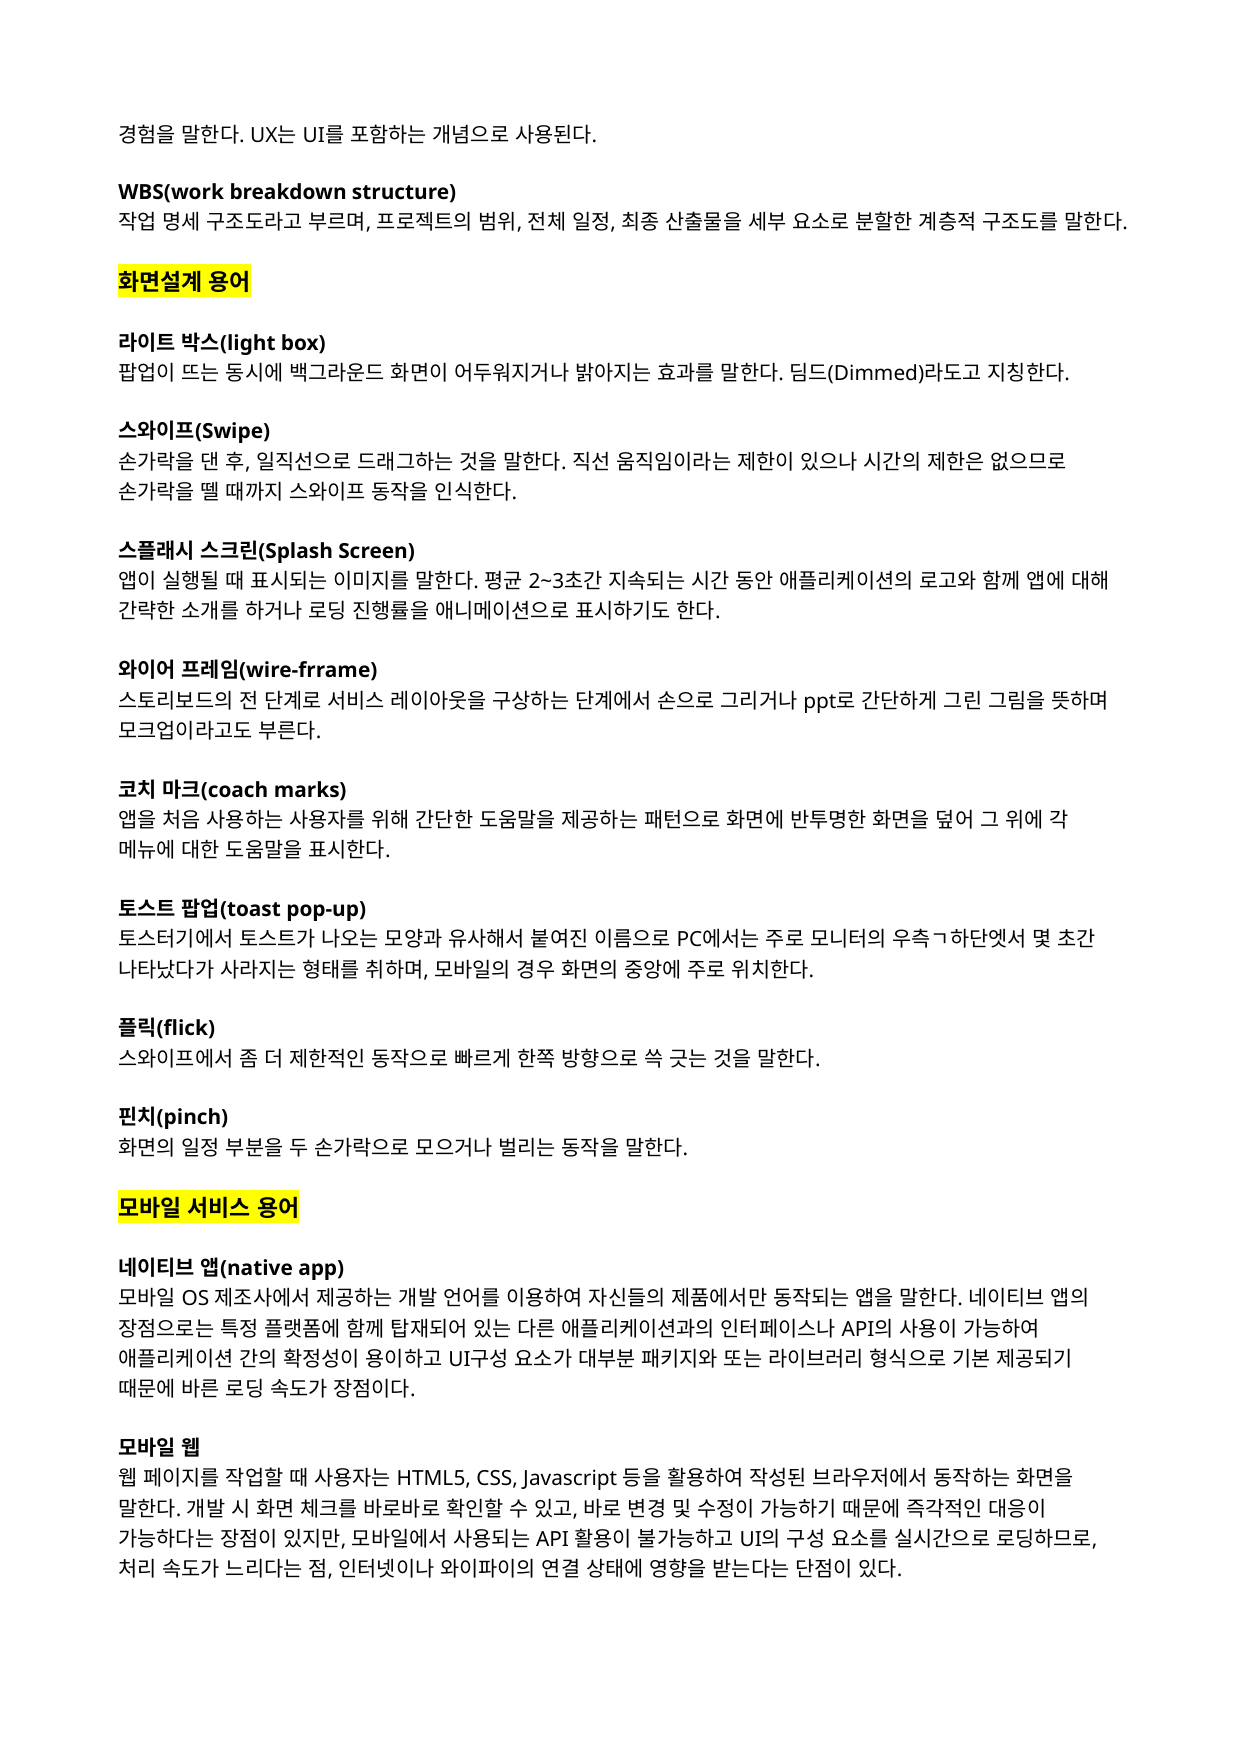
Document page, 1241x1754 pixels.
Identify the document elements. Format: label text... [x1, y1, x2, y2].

text 스토리보드의 전 단계로 서비스 레이아웃을 구상하는 단계에서 손으로 그리거나 ppt로 간단하게 그린 그림을 뜻하며 모크업이라고도 부른다. [118, 684, 1122, 744]
text 스와이프에서 좀 더 제한적인 동작으로 빠르게 한쪽 방향으로 쓱 긋는 것을 말한다. [118, 1042, 1122, 1072]
text 와이어 프레임(wire-frrame) [118, 653, 1122, 684]
text 작업 명세 구조도라고 부르며, 프로젝트의 범위, 전체 일정, 최종 산출물을 세부 요소로 분할한 계층적 구조도를 말한다. [118, 205, 1122, 236]
text 화면설계 용어 [118, 264, 1122, 297]
text 손가락을 댄 후, 일직선으로 드래그하는 것을 말한다. 직선 움직임이라는 제한이 있으나 시간의 제한은 없으므로 손가락을 뗄 때까지 스와이프 동작을 인식한다. [118, 445, 1122, 506]
text 스플래시 스크린(Splash Screen) [118, 534, 1122, 564]
text 화면의 일정 부분을 두 손가락으로 모으거나 벌리는 동작을 말한다. [118, 1131, 1122, 1161]
text 라이트 박스(light box) [118, 326, 1122, 356]
text 스와이프(Swipe) [118, 415, 1122, 445]
text 모바일 서비스 용어 [118, 1190, 1122, 1223]
text 모바일 OS 제조사에서 제공하는 개발 언어를 이용하여 자신들의 제품에서만 동작되는 앱을 말한다. 네이티브 앱의 장점으로는 특정 플랫폼에 함께 탑재되어 있는 다른 애플리케이션과의 인터페이스나 API의 사용이 가능하여 애플리케이션 간의 확정성이 용이하고 UI구성 요소가 대부분 패키지와 또는 라이브러리 형식으로 기본 제공되기 때문에 바른 로딩 속도가 장점이다. [118, 1282, 1122, 1403]
text 앱을 처음 사용하는 사용자를 위해 간단한 도움말을 제공하는 패턴으로 화면에 반투명한 화면을 덮어 그 위에 각 메뉴에 대한 도움말을 표시한다. [118, 803, 1122, 864]
text 핀치(pinch) [118, 1101, 1122, 1131]
text 플릭(flick) [118, 1012, 1122, 1042]
text 웹 페이지를 작업할 때 사용자는 HTML5, CSS, Javascript 등을 활용하여 작성된 브라우저에서 동작하는 화면을 말한다. 개발 시 화면 체크를 바로바로 확인할 수 있고, 바로 변경 및 수정이 가능하기 때문에 즉각적인 대응이 가능하다는 장점이 있지만, 모바일에서 사용되는 API 활용이 불가능하고 UI의 구성 요소를 실시간으로 로딩하므로, 처리 속도가 느리다는 점, 인터넷이나 와이파이의 연결 상태에 영향을 받는다는 단점이 있다. [118, 1462, 1122, 1583]
text 앱이 실행될 때 표시되는 이미지를 말한다. 평균 2~3초간 지속되는 시간 동안 애플리케이션의 로고와 함께 앱에 대해 간략한 소개를 하거나 로딩 진행률을 애니메이션으로 표시하기도 한다. [118, 564, 1122, 625]
text 네이티브 앱(native app) [118, 1251, 1122, 1282]
text 팝업이 뜨는 동시에 백그라운드 화면이 어두워지거나 밝아지는 효과를 말한다. 딤드(Dimmed)라도고 지칭한다. [118, 356, 1122, 386]
text 토스트 팝업(toast pop-up) [118, 892, 1122, 922]
text WBS(work breakdown structure) [118, 177, 1122, 205]
text 경험을 말한다. UX는 UI를 포함하는 개념으로 사용된다. [118, 118, 1122, 148]
text 토스터기에서 토스트가 나오는 모양과 유사해서 붙여진 이름으로 PC에서는 주로 모니터의 우측ㄱ하단엣서 몇 초간 나타났다가 사라지는 형태를 취하며, 모바일의 경우 화면의 중앙에 주로 위치한다. [118, 922, 1122, 983]
text 코치 마크(coach marks) [118, 773, 1122, 803]
text 모바일 웹 [118, 1431, 1122, 1462]
